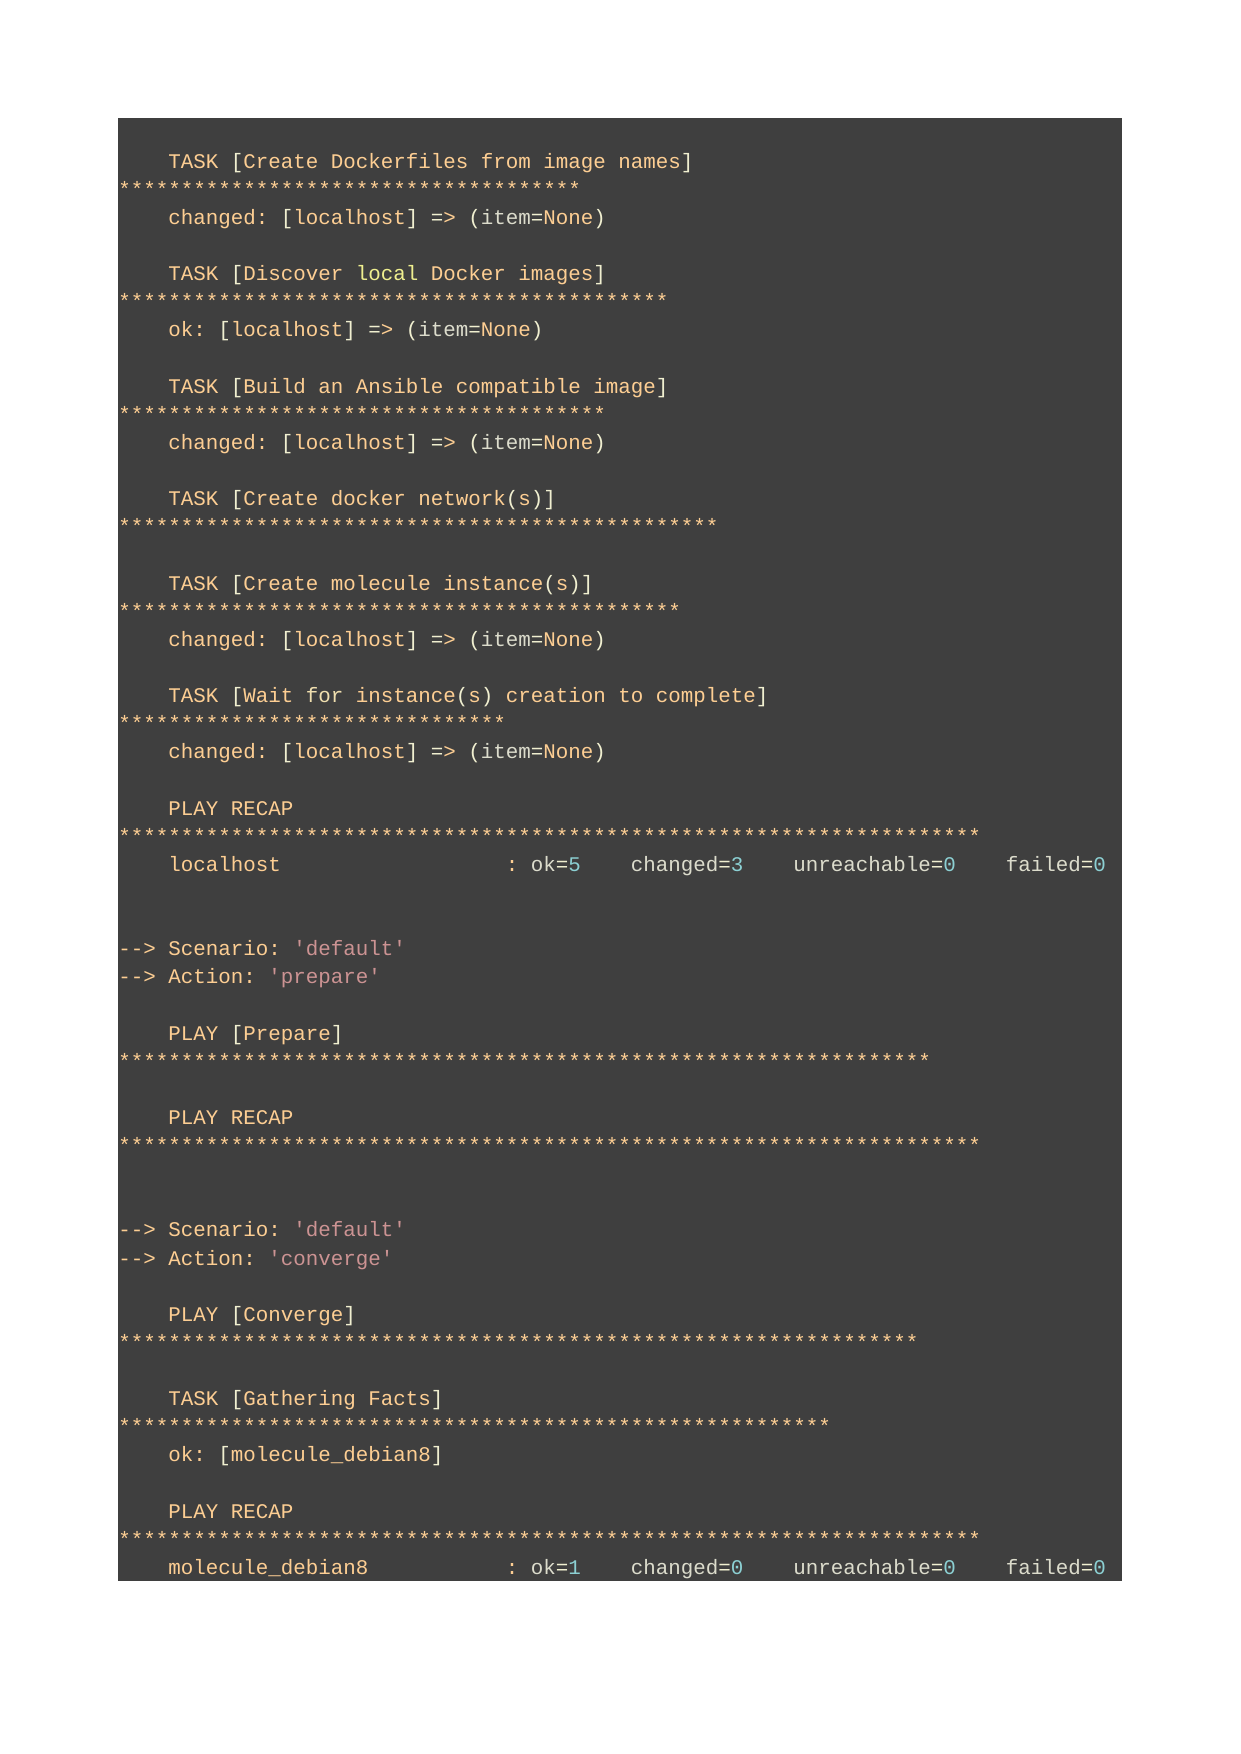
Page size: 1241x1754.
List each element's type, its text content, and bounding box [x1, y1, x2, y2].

text molecule_debian8 : ok=1 changed=0 unreachable=0 failed=0 [118, 1552, 1122, 1581]
text TASK [Gathering Facts] ********************************************************* [118, 1384, 1122, 1440]
text --> Scenario: 'default' [118, 934, 1122, 962]
text --> Scenario: 'default' [118, 1215, 1122, 1243]
text changed: [localhost] => (item=None) [118, 737, 1122, 765]
text TASK [Create docker network(s)] ************************************************ [118, 484, 1122, 540]
text changed: [localhost] => (item=None) [118, 427, 1122, 456]
text TASK [Discover local Docker images] ******************************************** [118, 259, 1122, 315]
text --> Action: 'converge' [118, 1243, 1122, 1271]
text PLAY RECAP ********************************************************************* [118, 1496, 1122, 1552]
text TASK [Create Dockerfiles from image names] ************************************* [118, 146, 1122, 202]
text changed: [localhost] => (item=None) [118, 624, 1122, 652]
text localhost : ok=5 changed=3 unreachable=0 failed=0 [118, 849, 1122, 877]
text changed: [localhost] => (item=None) [118, 202, 1122, 231]
text PLAY [Prepare] ***************************************************************** [118, 1018, 1122, 1074]
text ok: [localhost] => (item=None) [118, 315, 1122, 343]
text PLAY RECAP ********************************************************************* [118, 793, 1122, 849]
text ok: [molecule_debian8] [118, 1440, 1122, 1468]
text --> Action: 'prepare' [118, 962, 1122, 990]
text TASK [Wait for instance(s) creation to complete] ******************************* [118, 681, 1122, 737]
text TASK [Create molecule instance(s)] ********************************************* [118, 568, 1122, 624]
text PLAY RECAP ********************************************************************* [118, 1102, 1122, 1159]
text PLAY [Converge] **************************************************************** [118, 1299, 1122, 1356]
text TASK [Build an Ansible compatible image] *************************************** [118, 371, 1122, 427]
